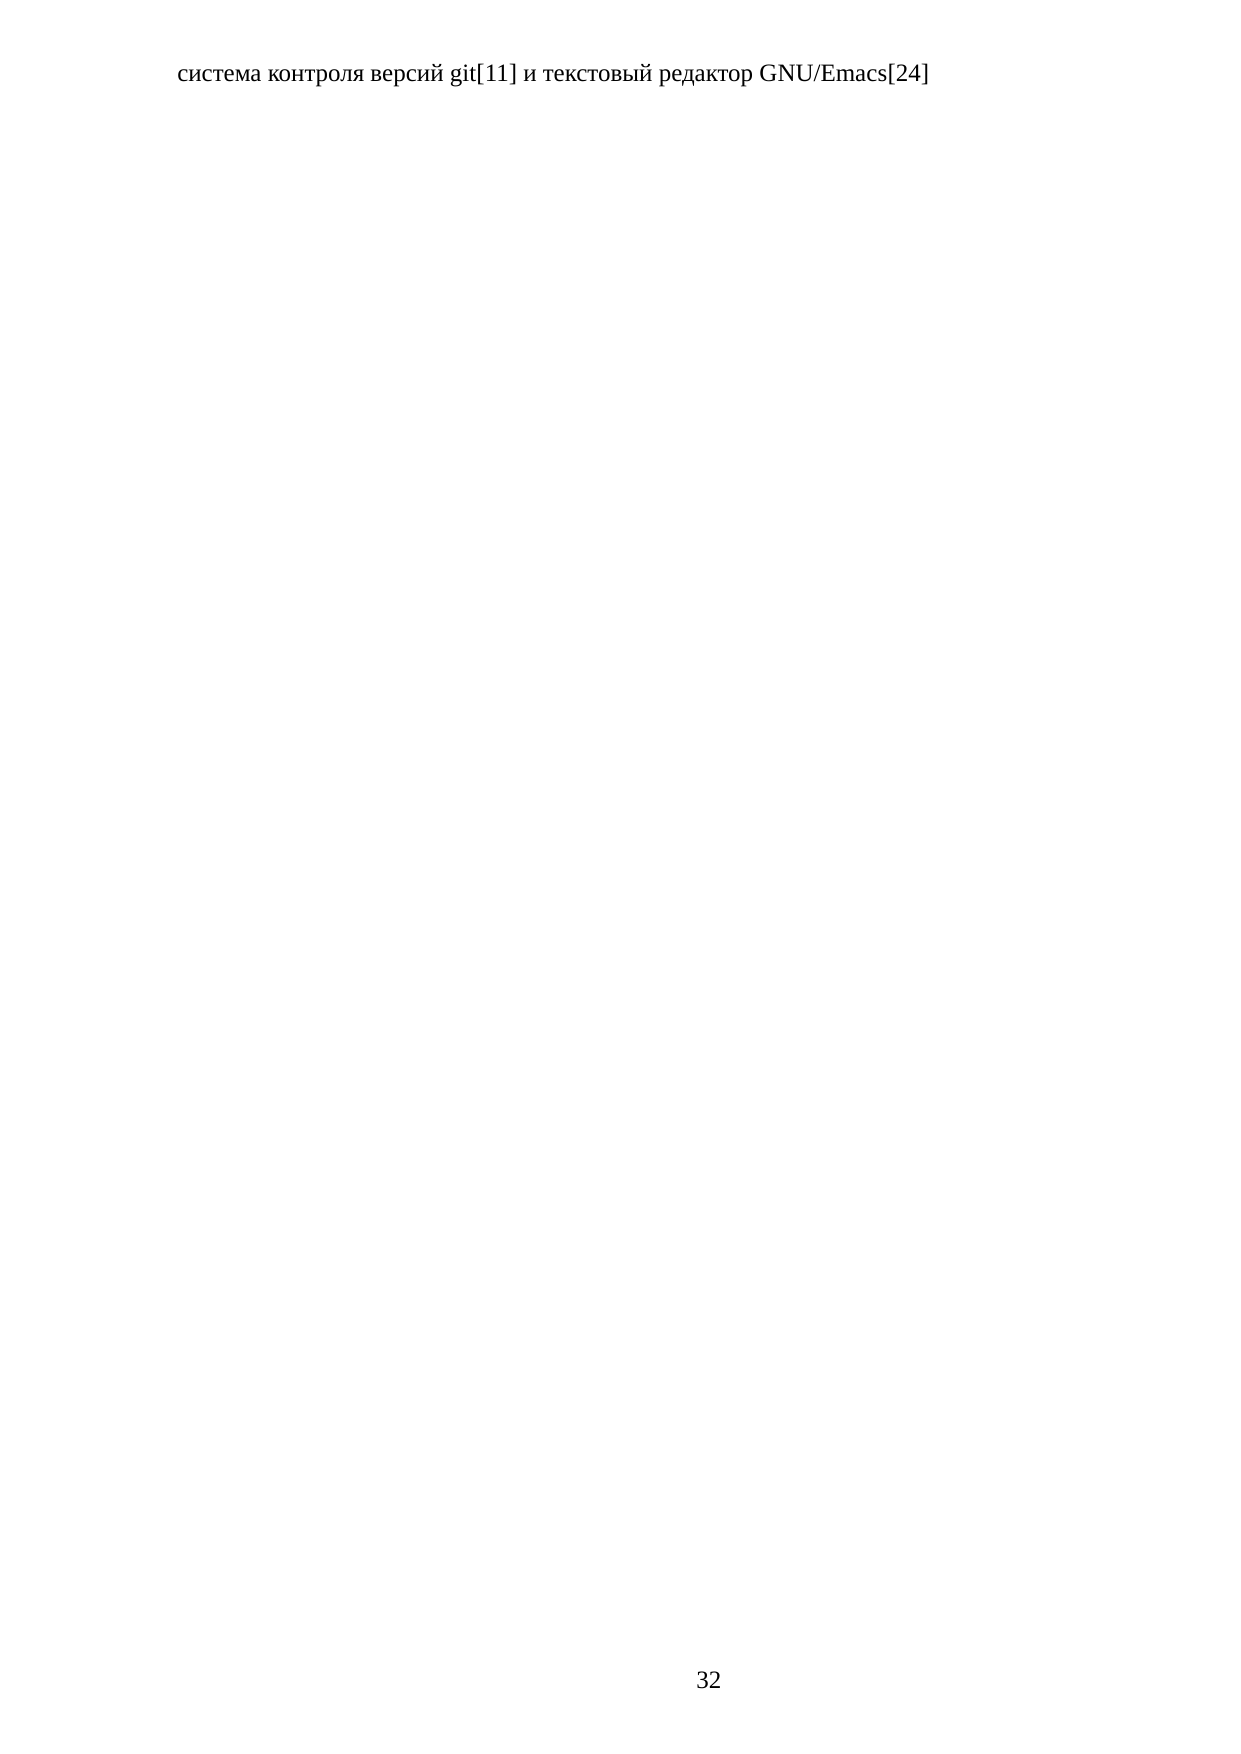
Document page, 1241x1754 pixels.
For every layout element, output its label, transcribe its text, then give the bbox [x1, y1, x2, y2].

text система контроля версий git[11] и текстовый редактор GNU/Emacs[24] [177, 58, 1182, 87]
